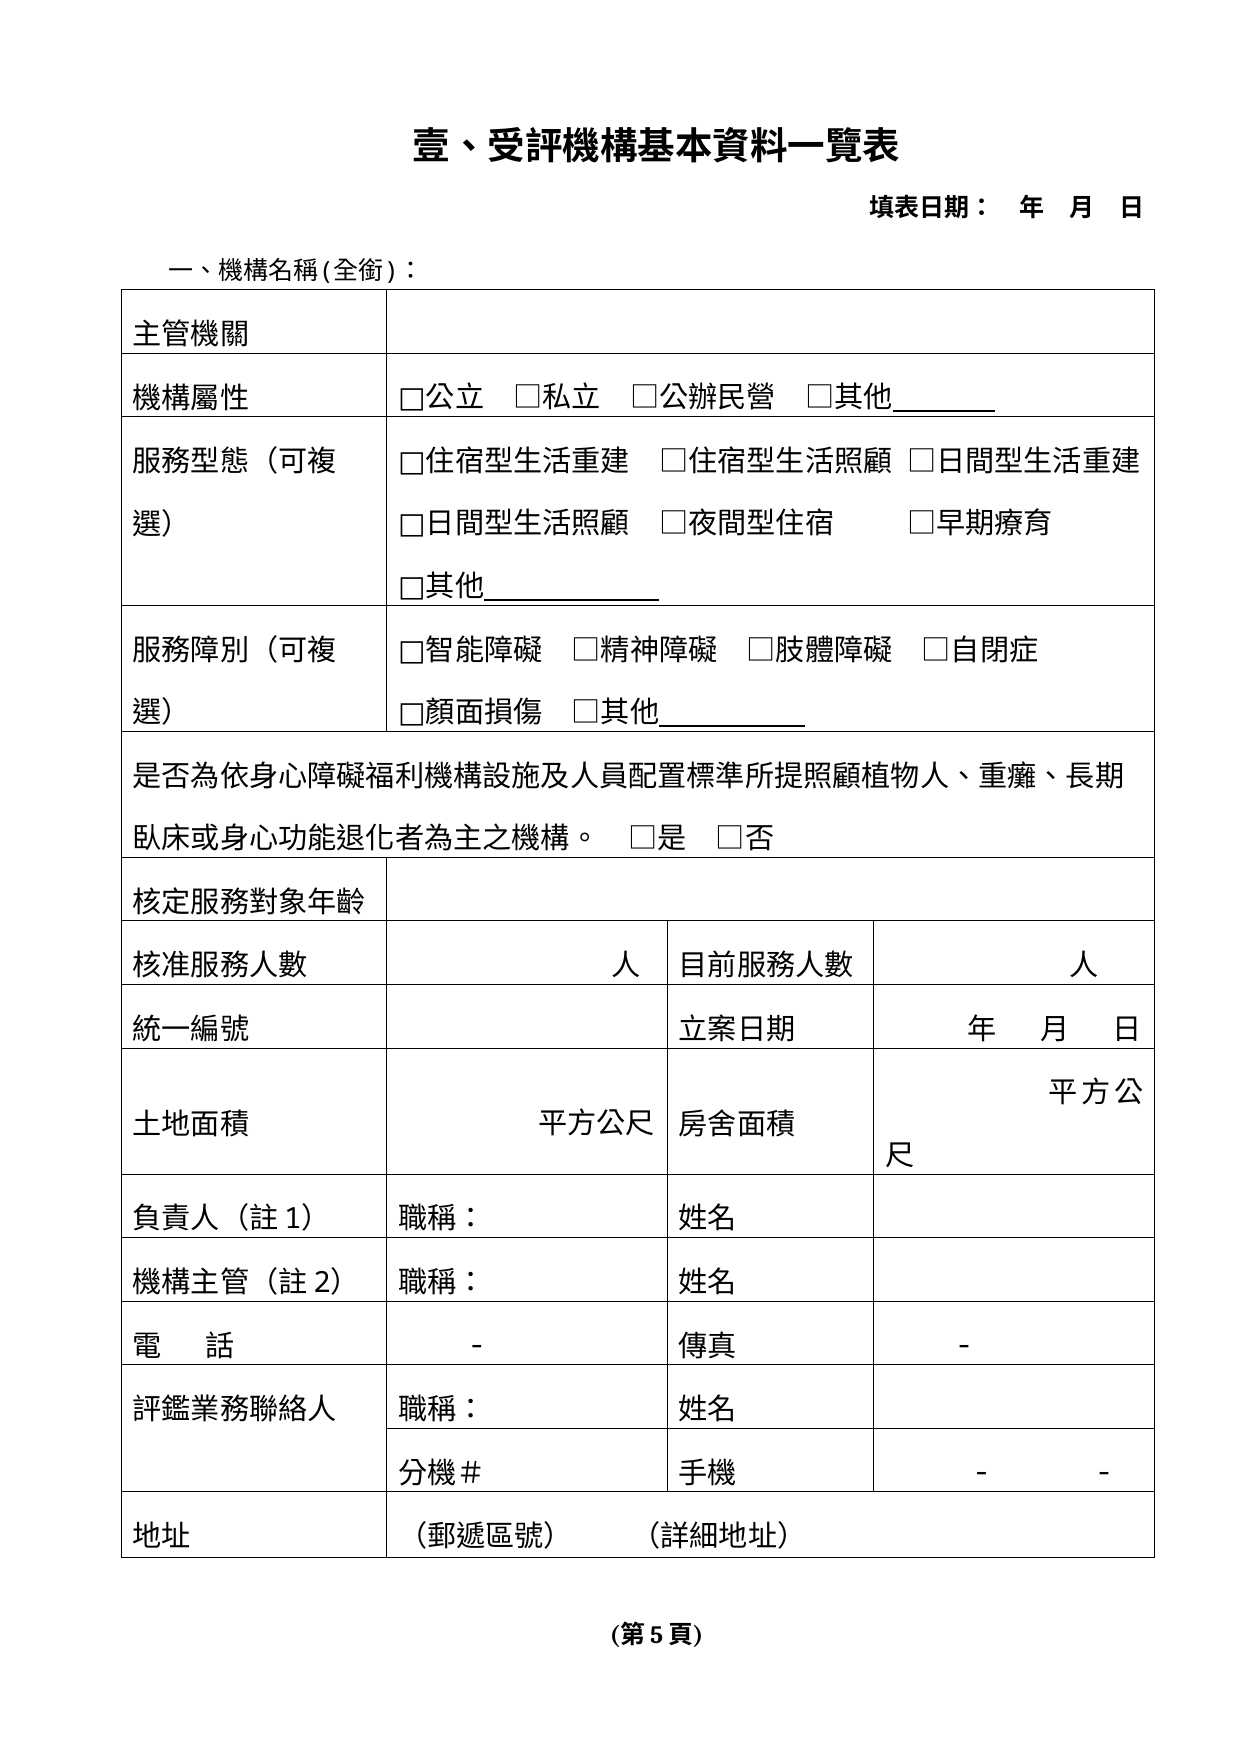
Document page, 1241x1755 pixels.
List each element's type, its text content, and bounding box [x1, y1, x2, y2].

table_cell [874, 1238, 1154, 1301]
table_cell [387, 858, 1154, 920]
table_cell 評鑑業務聯絡人 [122, 1365, 386, 1491]
table_header [387, 290, 1154, 353]
table_cell - [387, 1302, 667, 1364]
text 一、機構名稱(全銜)： [169, 227, 1144, 289]
table_cell 平方公尺 [387, 1049, 667, 1173]
table_cell [387, 985, 667, 1047]
table_cell 姓名 [668, 1175, 873, 1237]
table_cell 核定服務對象年齡 [122, 858, 386, 920]
table_cell [874, 1365, 1154, 1428]
table_cell 房舍面積 [668, 1049, 873, 1173]
table_cell 立案日期 [668, 985, 873, 1047]
table_cell □智能障礙 □精神障礙 □肢體障礙 □自閉症 □顏面損傷 □其他 [387, 606, 1154, 731]
table_cell 分機＃ [387, 1429, 667, 1491]
text 填表日期： 年 月 日 [169, 164, 1144, 227]
table_cell □公立 □私立 □公辦民營 □其他 [387, 354, 1154, 416]
table_header 主管機關 [122, 290, 386, 353]
table_cell 地址 [122, 1492, 386, 1557]
table_cell 姓名 [668, 1238, 873, 1301]
table_cell 機構主管（註2） [122, 1238, 386, 1301]
table_cell 傳真 [668, 1302, 873, 1364]
table_cell 服務型態（可複選） [122, 417, 386, 605]
table_cell 平方公尺 [874, 1049, 1154, 1173]
table_cell 是否為依身心障礙福利機構設施及人員配置標準所提照顧植物人、重癱、長期臥床或身心功能退化者為主之機構。 □是 □否 [122, 732, 1154, 857]
table_cell 年 月 日 [874, 985, 1154, 1047]
table_cell [874, 1175, 1154, 1237]
table_cell 職稱： [387, 1365, 667, 1428]
table_cell 職稱： [387, 1175, 667, 1237]
table_cell 負責人（註1） [122, 1175, 386, 1237]
table_cell （郵遞區號） （詳細地址） [387, 1492, 1154, 1557]
table_cell 職稱： [387, 1238, 667, 1301]
table_cell 人 [387, 921, 667, 984]
table_cell 姓名 [668, 1365, 873, 1428]
table_cell 服務障別（可複選） [122, 606, 386, 731]
table_cell 土地面積 [122, 1049, 386, 1173]
table_cell - - [874, 1429, 1154, 1491]
table_cell 核准服務人數 [122, 921, 386, 984]
table_cell 手機 [668, 1429, 873, 1491]
text 壹、受評機構基本資料一覽表 [169, 102, 1144, 164]
table_cell □住宿型生活重建 □住宿型生活照顧 □日間型生活重建 □日間型生活照顧 □夜間型住宿 □早期療育 □其他 [387, 417, 1154, 605]
table_cell 目前服務人數 [668, 921, 873, 984]
table_cell 電 話 [122, 1302, 386, 1364]
table_cell 統一編號 [122, 985, 386, 1047]
table_cell 人 [874, 921, 1154, 984]
table_cell - [874, 1302, 1154, 1364]
table_cell 機構屬性 [122, 354, 386, 416]
